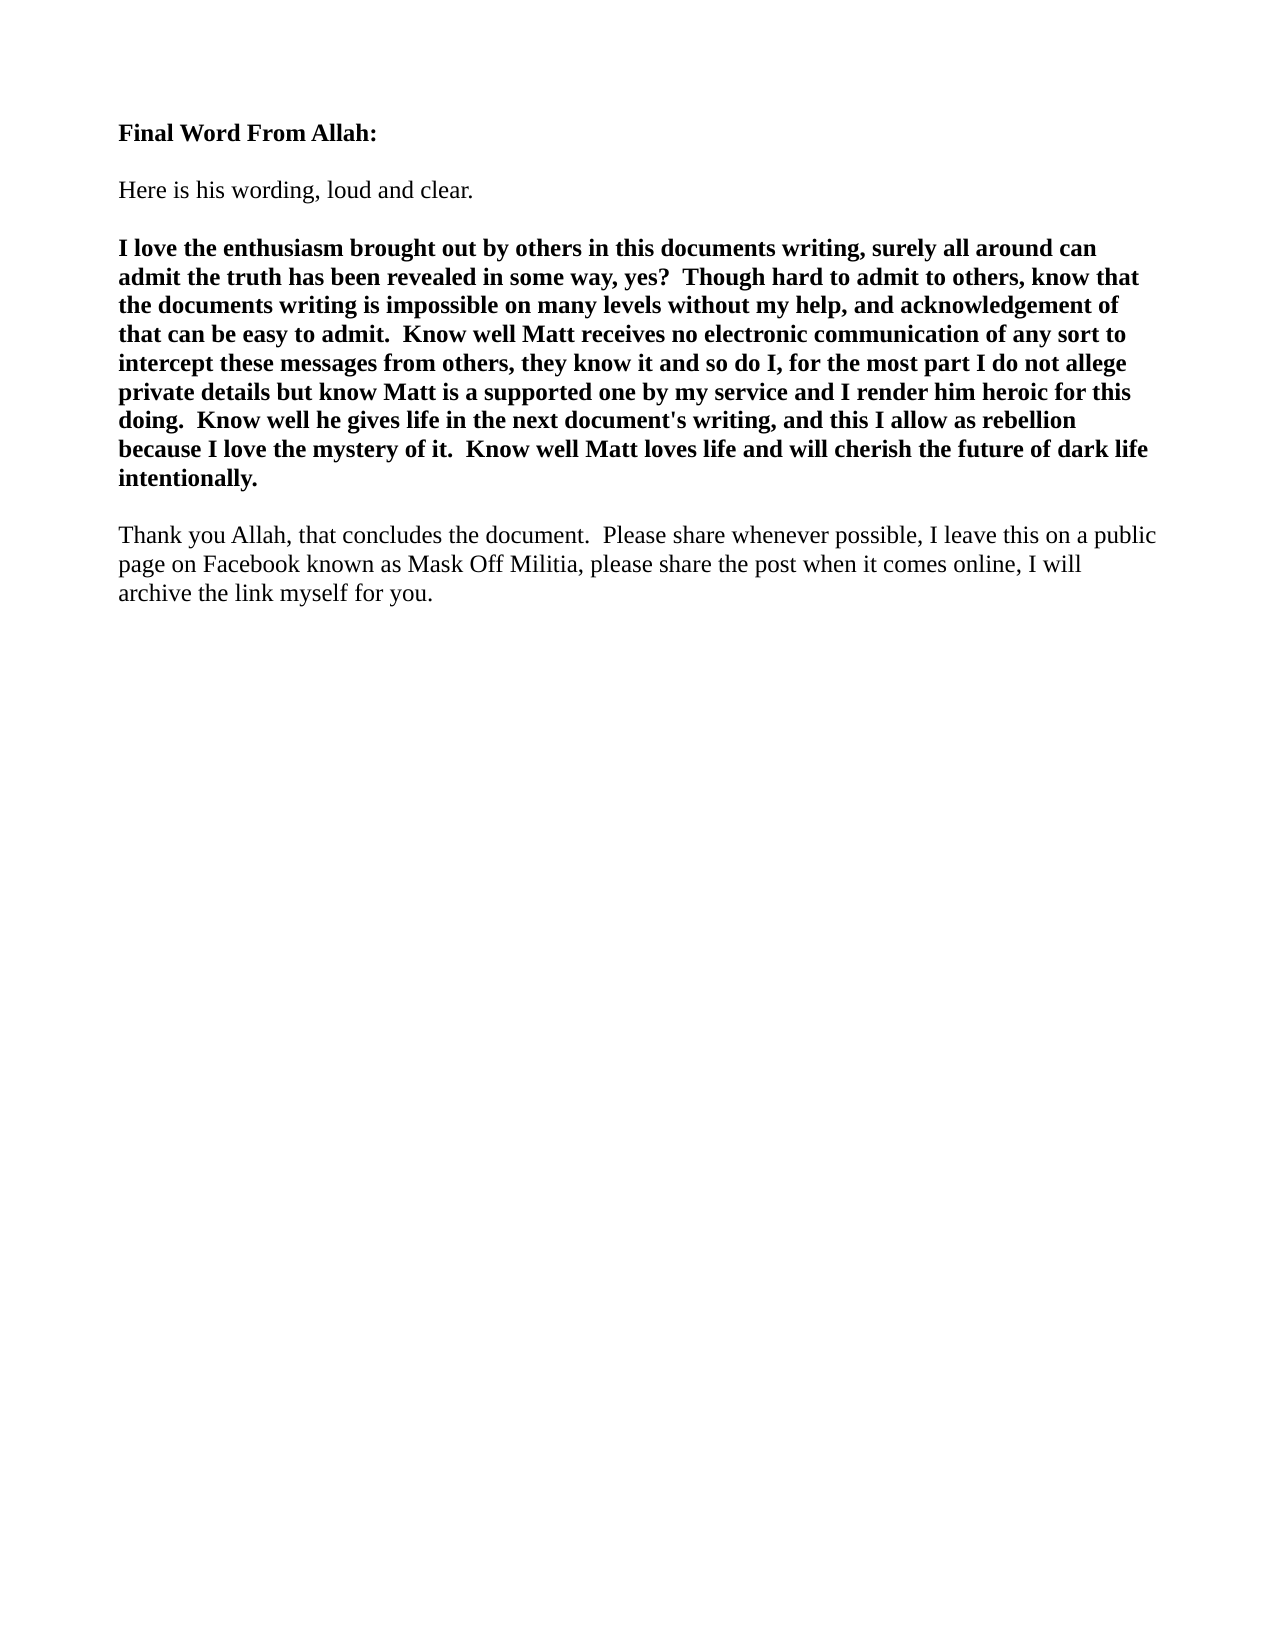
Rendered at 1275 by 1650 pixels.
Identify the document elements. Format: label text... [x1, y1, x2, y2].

text Final Word From Allah: [118, 118, 1157, 147]
text I love the enthusiasm brought out by others in this documents writing, surely all around can admit the truth has been revealed in some way, yes? Though hard to admit to others, know that the documents writing is impossible on many levels without my help, and acknowledgement of that can be easy to admit. Know well Matt receives no electronic communication of any sort to intercept these messages from others, they know it and so do I, for the most part I do not allege private details but know Matt is a supported one by my service and I render him heroic for this doing. Know well he gives life in the next document's writing, and this I allow as rebellion because I love the mystery of it. Know well Matt loves life and will cherish the future of dark life intentionally. [118, 233, 1157, 492]
text Here is his wording, loud and clear. [118, 176, 1157, 204]
text Thank you Allah, that concludes the document. Please share whenever possible, I leave this on a public page on Facebook known as Mask Off Militia, please share the post when it comes online, I will archive the link myself for you. [118, 521, 1157, 607]
